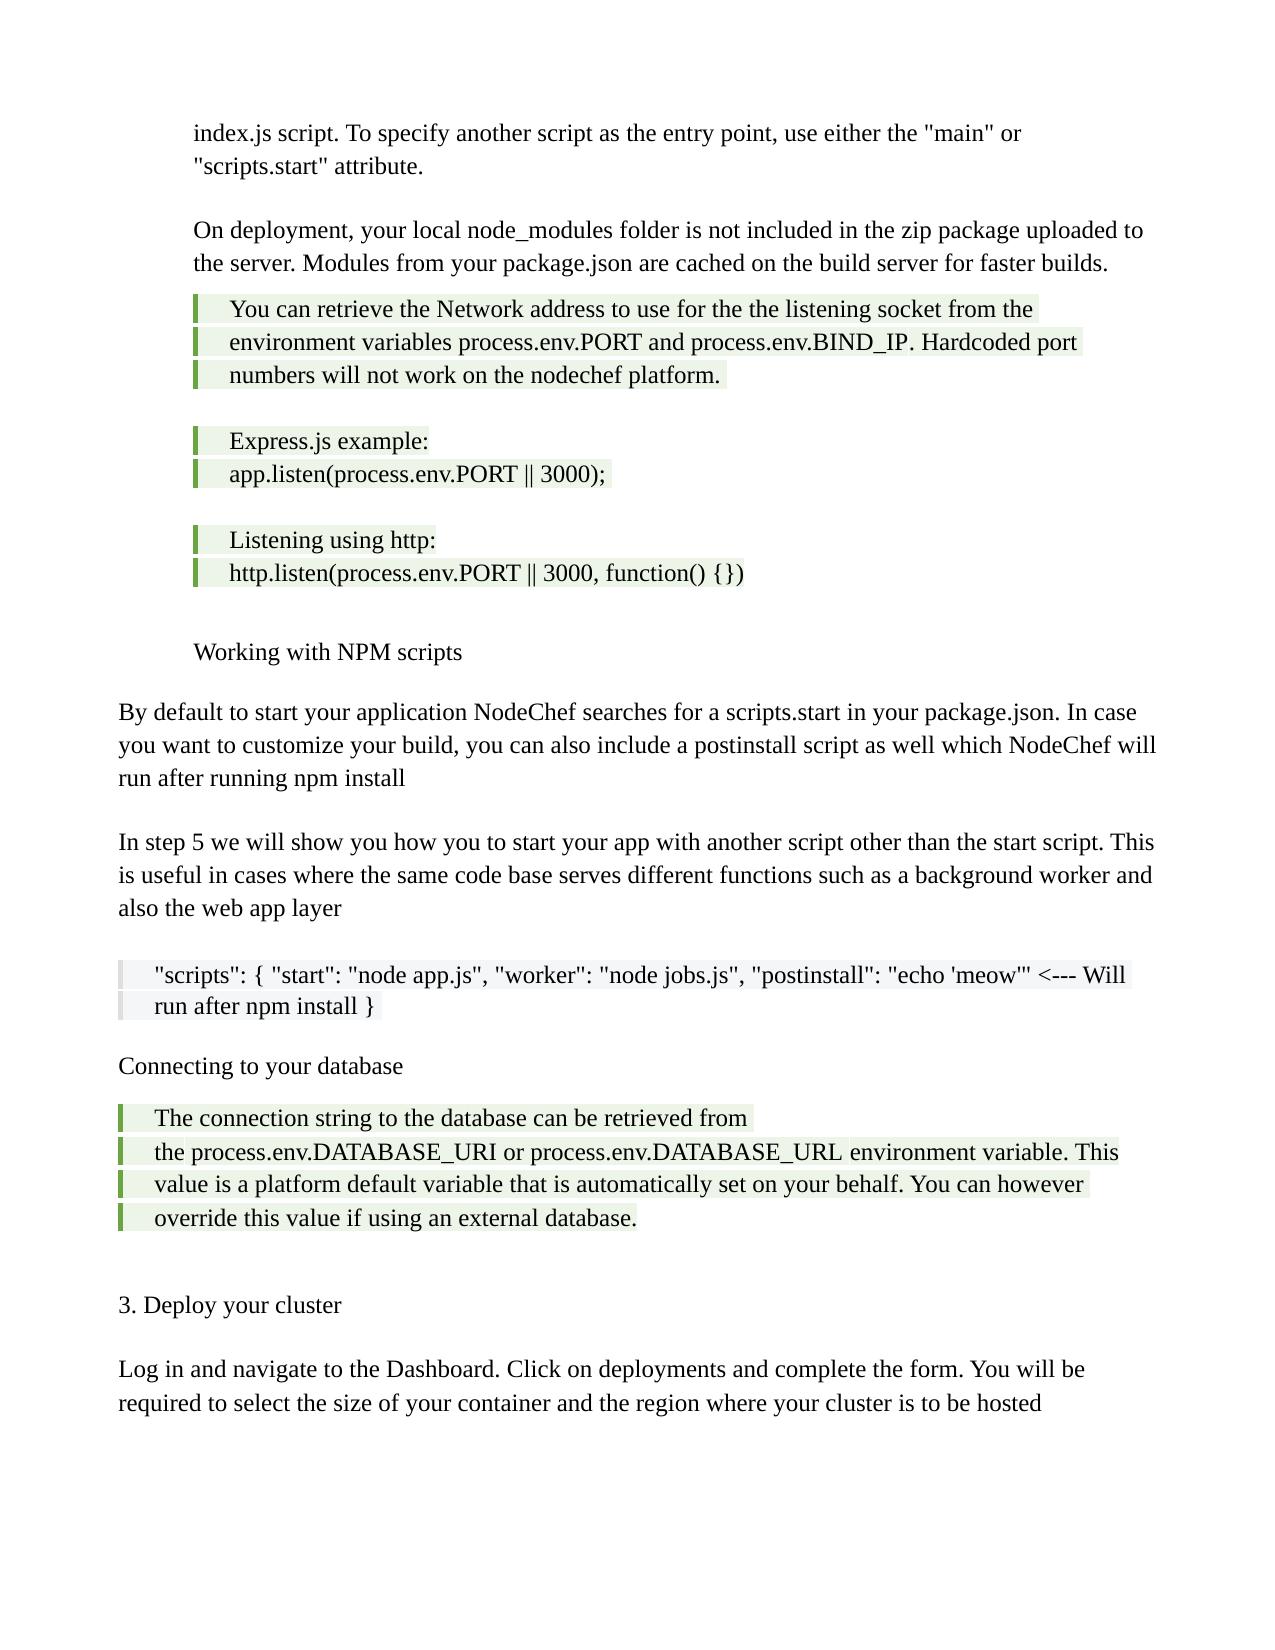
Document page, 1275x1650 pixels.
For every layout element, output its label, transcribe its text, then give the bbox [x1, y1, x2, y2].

list In step 5 we will show you how you to start your app with another script other than the start script. This is useful in cases where the same code base serves different functions such as a background worker and also the web app layer [118, 827, 1157, 922]
list index.js script. To specify another script as the entry point, use either the "main" or "scripts.start" attribute. [156, 118, 1157, 180]
list Log in and navigate to the Dashboard. Click on deployments and complete the form. You will be required to select the size of your container and the region where your cluster is to be hosted [118, 1354, 1157, 1416]
subtitle Working with NPM scripts [156, 637, 1157, 666]
list You can retrieve the Network address to use for the the listening socket from the environment variables process.env.PORT and process.env.BIND_IP. Hardcoded port numbers will not work on the nodechef platform. Express.js example: app.listen(process.env.PORT || 3000); Listening using http: http.listen(process.env.PORT || 3000, function() {}) [156, 294, 1157, 587]
list 3. Deploy your cluster [118, 1290, 1157, 1319]
list By default to start your application NodeChef searches for a scripts.start in your package.json. In case you want to customize your build, you can also include a postinstall script as well which NodeChef will run after running npm install [118, 697, 1157, 792]
list "scripts": { "start": "node app.js", "worker": "node jobs.js", "postinstall": "echo 'meow'" <--- Will run after npm install } [118, 958, 1157, 1020]
list The connection string to the database can be retrieved from the process.env.DATABASE_URI or process.env.DATABASE_URL environment variable. This value is a platform default variable that is automatically set on your behalf. You can however override this value if using an external database. [118, 1103, 1157, 1231]
list On deployment, your local node_modules folder is not included in the zip package uploaded to the server. Modules from your package.json are cached on the build server for faster builds. [156, 215, 1157, 277]
subtitle Connecting to your database [118, 1051, 1157, 1080]
